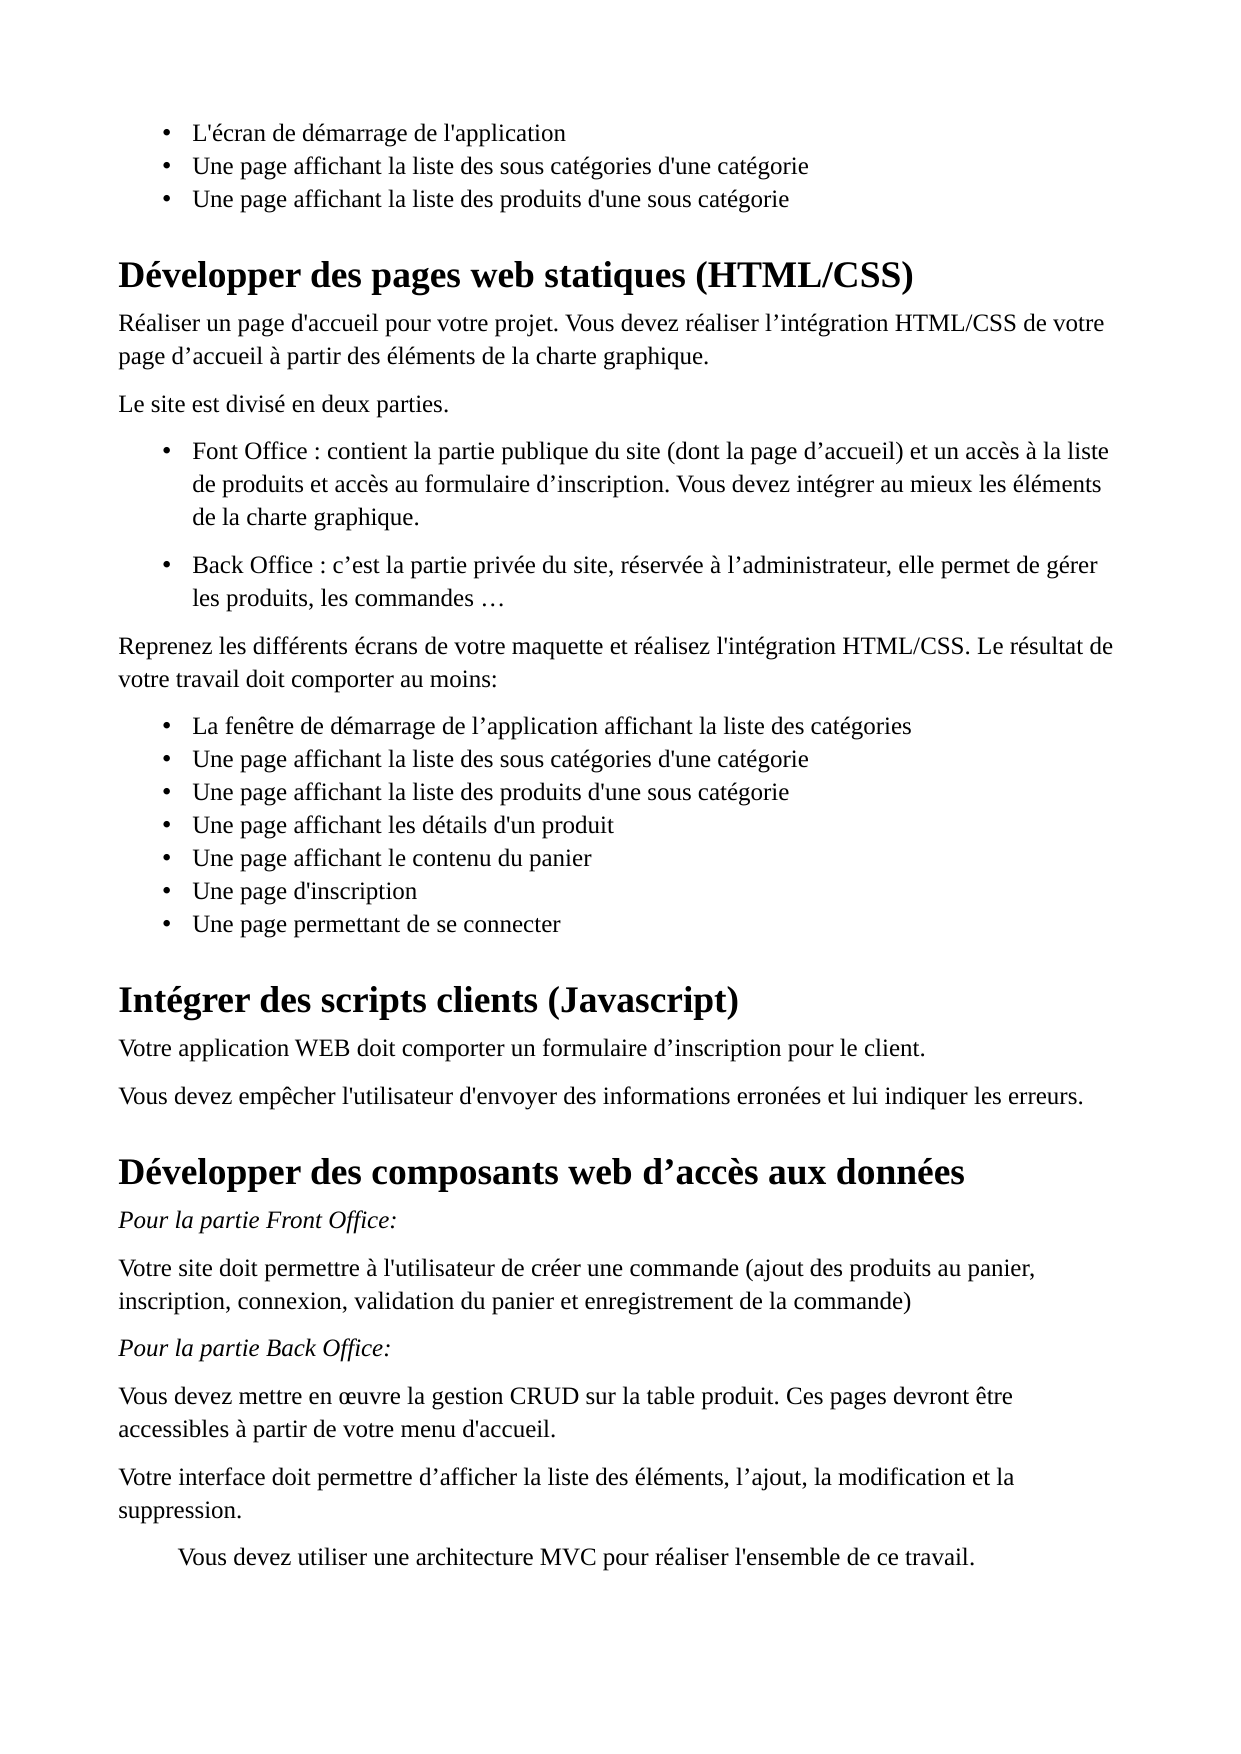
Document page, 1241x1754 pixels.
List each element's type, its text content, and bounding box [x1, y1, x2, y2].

text Votre interface doit permettre d’afficher la liste des éléments, l’ajout, la modification et la suppression. [118, 1462, 1122, 1523]
subtitle Développer des composants web d’accès aux données [118, 1149, 1122, 1193]
text Vous devez empêcher l'utilisateur d'envoyer des informations erronées et lui indiquer les erreurs. [118, 1081, 1122, 1110]
text Votre site doit permettre à l'utilisateur de créer une commande (ajout des produits au panier, inscription, connexion, validation du panier et enregistrement de la commande) [118, 1253, 1122, 1314]
list Une page affichant la liste des produits d'une sous catégorie [162, 184, 1122, 213]
list Une page affichant les détails d'un produit [162, 810, 1122, 839]
subtitle Intégrer des scripts clients (Javascript) [118, 978, 1122, 1021]
text Vous devez mettre en œuvre la gestion CRUD sur la table produit. Ces pages devront être accessibles à partir de votre menu d'accueil. [118, 1381, 1122, 1443]
text Réaliser un page d'accueil pour votre projet. Vous devez réaliser l’intégration HTML/CSS de votre page d’accueil à partir des éléments de la charte graphique. [118, 308, 1122, 370]
list La fenêtre de démarrage de l’application affichant la liste des catégories [162, 711, 1122, 740]
text Pour la partie Back Office: [118, 1333, 1122, 1362]
list Une page affichant la liste des sous catégories d'une catégorie [162, 744, 1122, 773]
text Votre application WEB doit comporter un formulaire d’inscription pour le client. [118, 1033, 1122, 1062]
list Une page affichant la liste des sous catégories d'une catégorie [162, 151, 1122, 180]
text Reprenez les différents écrans de votre maquette et réalisez l'intégration HTML/CSS. Le résultat de votre travail doit comporter au moins: [118, 631, 1122, 692]
text Vous devez utiliser une architecture MVC pour réaliser l'ensemble de ce travail. [177, 1542, 1063, 1571]
subtitle Développer des pages web statiques (HTML/CSS) [118, 253, 1122, 296]
list Une page affichant la liste des produits d'une sous catégorie [162, 777, 1122, 806]
text Pour la partie Front Office: [118, 1205, 1122, 1234]
list Font Office : contient la partie publique du site (dont la page d’accueil) et un accès à la liste de produits et accès au formulaire d’inscription. Vous devez intégrer au mieux les éléments de la charte graphique. [162, 436, 1122, 531]
text Le site est divisé en deux parties. [118, 389, 1122, 418]
list Une page permettant de se connecter [162, 909, 1122, 938]
list L'écran de démarrage de l'application [162, 118, 1122, 147]
list Une page d'inscription [162, 876, 1122, 905]
list Back Office : c’est la partie privée du site, réservée à l’administrateur, elle permet de gérer les produits, les commandes … [162, 550, 1122, 612]
list Une page affichant le contenu du panier [162, 843, 1122, 872]
